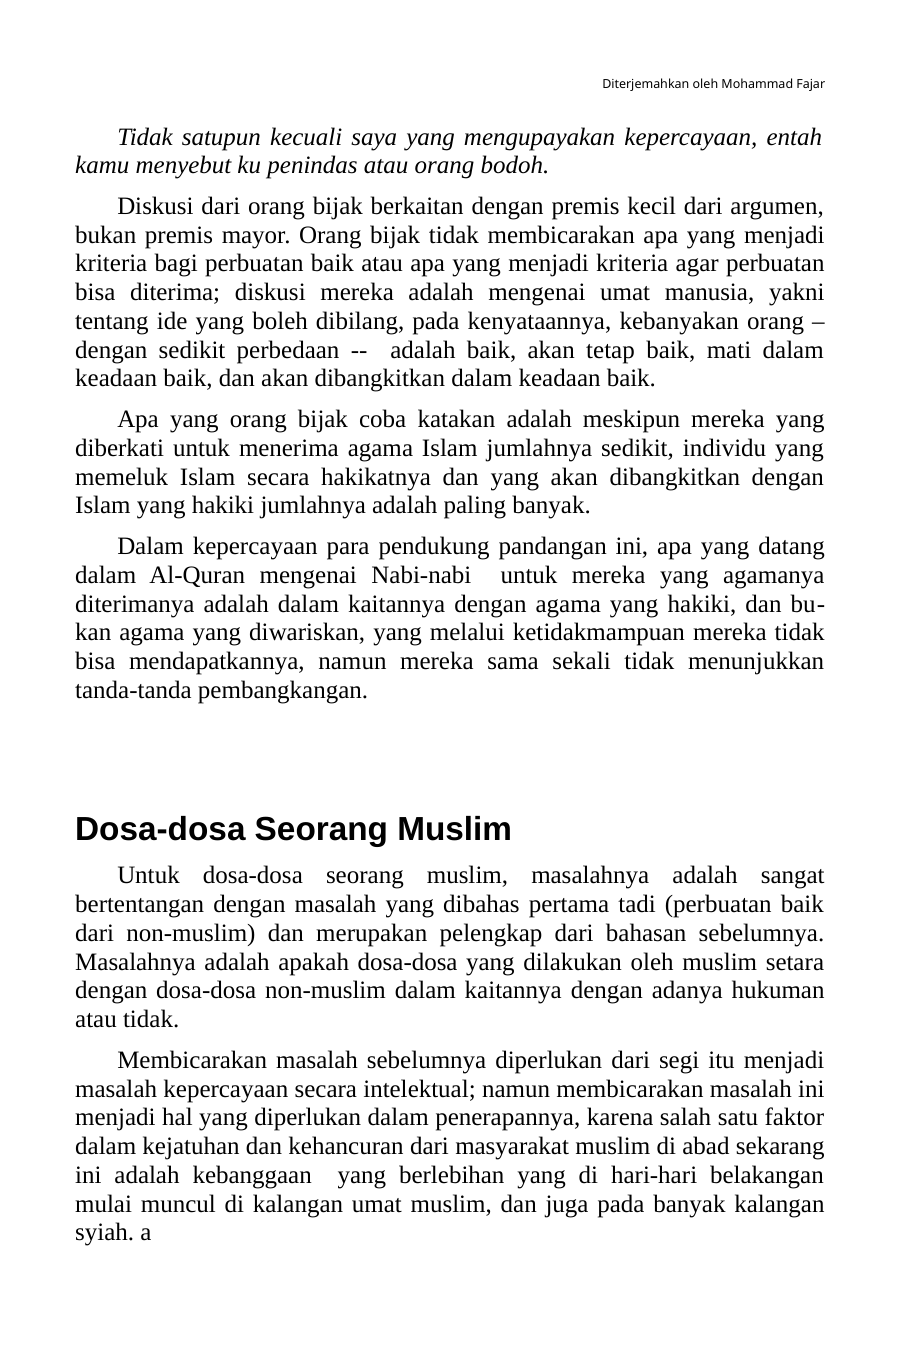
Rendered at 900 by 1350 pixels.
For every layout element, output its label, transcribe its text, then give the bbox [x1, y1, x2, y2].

text Membicarakan masalah sebelumnya diperlukan dari segi itu menjadi masalah kepercayaan secara intelektual; namun membicarakan masalah ini menjadi hal yang diperlukan dalam penerapannya, karena salah satu faktor dalam kejatuhan dan kehancuran dari masyarakat muslim di abad sekarang ini adalah kebanggaan yang berlebihan yang di hari-hari belakangan mulai muncul di kalangan umat muslim, dan juga pada banyak kalangan syiah. a [75, 1045, 825, 1246]
text Untuk dosa-dosa seorang muslim, masalahnya adalah sangat bertentangan dengan masalah yang dibahas pertama tadi (perbuatan baik dari non-muslim) dan merupakan pelengkap dari bahasan sebelumnya. Masalahnya adalah apakah dosa-dosa yang dilakukan oleh muslim setara dengan dosa-dosa non-muslim dalam kaitannya dengan adanya hukuman atau tidak. [75, 860, 825, 1033]
text Tidak satupun kecuali saya yang mengupayakan kepercayaan, entah kamu menyebut ku penindas atau orang bodoh. [75, 122, 825, 179]
subtitle Dosa-dosa Seorang Muslim [75, 809, 825, 848]
text Diskusi dari orang bijak berkaitan dengan premis kecil dari argumen, bukan premis mayor. Orang bijak tidak membicarakan apa yang menjadi kriteria bagi perbuatan baik atau apa yang menjadi kriteria agar perbuatan bisa diterima; diskusi mereka adalah mengenai umat manusia, yakni tentang ide yang boleh dibilang, pada kenyataannya, kebanyakan orang – dengan sedikit perbedaan -- adalah baik, akan tetap baik, mati dalam keadaan baik, dan akan dibangkitkan dalam keadaan baik. [75, 191, 825, 392]
text Apa yang orang bijak coba katakan adalah meskipun mereka yang diberkati untuk menerima agama Islam jumlahnya sedikit, individu yang memeluk Islam secara hakikatnya dan yang akan dibangkitkan dengan Islam yang hakiki jumlahnya adalah paling banyak. [75, 404, 825, 519]
text Dalam kepercayaan para pendukung pandangan ini, apa yang datang dalam Al-Quran mengenai Nabi-nabi untuk mereka yang agamanya diterimanya adalah dalam kaitannya dengan agama yang hakiki, dan bu­kan agama yang diwariskan, yang melalui ketidakmampuan mereka tidak bisa mendapatkannya, namun mereka sama sekali tidak menunjukkan tanda-tanda pembangkangan. [75, 531, 825, 704]
